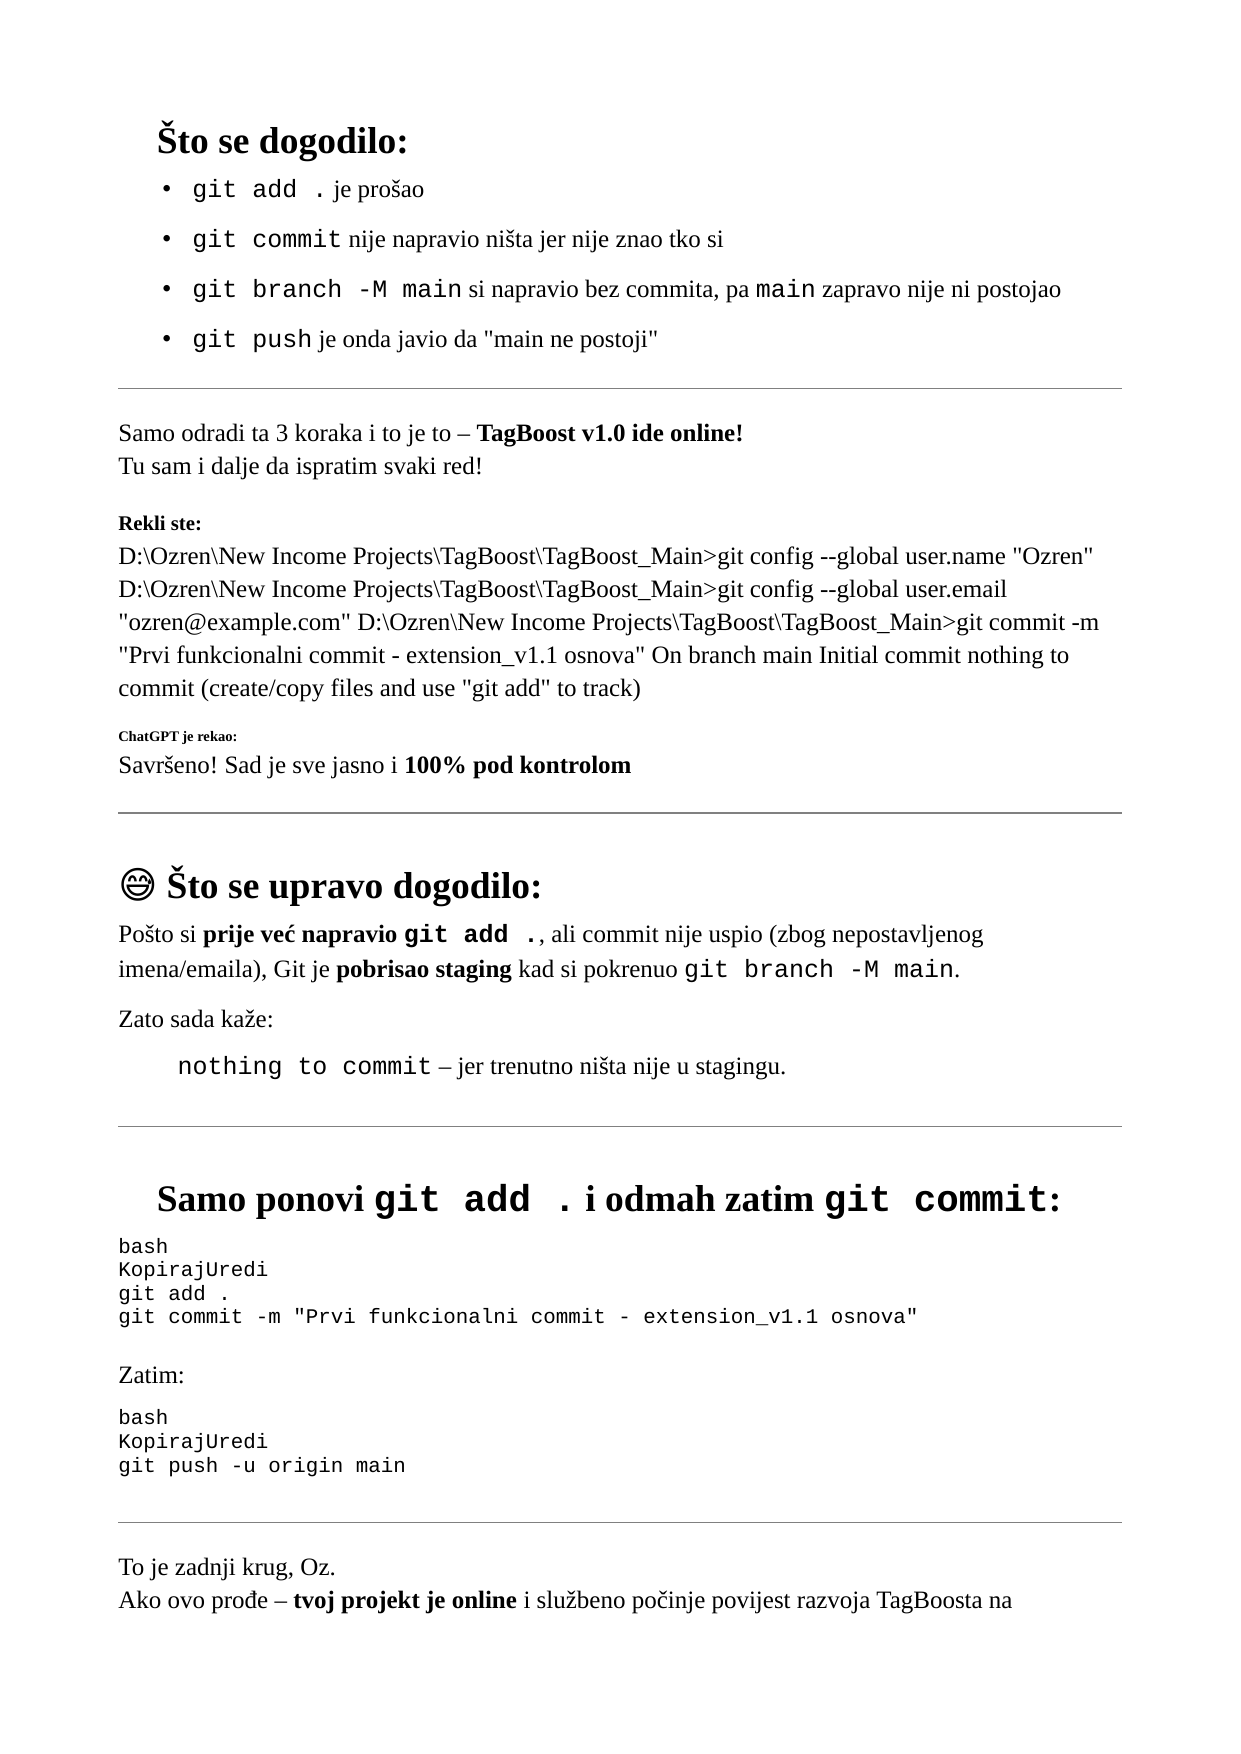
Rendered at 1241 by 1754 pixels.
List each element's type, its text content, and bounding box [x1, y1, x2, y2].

subtitle 📌 Što se dogodilo: [118, 118, 1122, 161]
text Samo odradi ta 3 koraka i to je to – TagBoost v1.0 ide online! 🚀 Tu sam i dalje da ispratim svaki red! [118, 418, 1122, 480]
text Zatim: [118, 1360, 1122, 1388]
subtitle ChatGPT je rekao: [118, 727, 1122, 744]
list git add . je prošao ✅ [162, 174, 1122, 204]
text git push -u origin main [118, 1454, 1122, 1478]
subtitle ✅ Samo ponovi git add . i odmah zatim git commit: [118, 1177, 1122, 1223]
subtitle 😅 Što se upravo dogodilo: [118, 863, 1122, 906]
text To je zadnji krug, Oz. Ako ovo prođe – tvoj projekt je online i službeno počinje povijest razvoja TagBoosta na [118, 1552, 1122, 1614]
text bash [118, 1407, 1122, 1431]
text nothing to commit – jer trenutno ništa nije u stagingu. [177, 1051, 1063, 1082]
text D:\Ozren\New Income Projects\TagBoost\TagBoost_Main>git config --global user.name "Ozren" D:\Ozren\New Income Projects\TagBoost\TagBoost_Main>git config --global user.email "ozren@example.com" D:\Ozren\New Income Projects\TagBoost\TagBoost_Main>git commit -m "Prvi funkcionalni commit - extension_v1.1 osnova" On branch main Initial commit nothing to commit (create/copy files and use "git add" to track) [118, 541, 1122, 702]
text Savršeno! Sad je sve jasno i 100% pod kontrolom 💪 [118, 750, 1122, 779]
text KopirajUredi [118, 1259, 1122, 1283]
subtitle Rekli ste: [118, 511, 1122, 535]
list git push je onda javio da "main ne postoji" ❌ [162, 324, 1122, 354]
text Zato sada kaže: [118, 1004, 1122, 1033]
text bash [118, 1236, 1122, 1259]
text KopirajUredi [118, 1431, 1122, 1454]
text Pošto si prije već napravio git add ., ali commit nije uspio (zbog nepostavljenog imena/emaila), Git je pobrisao staging kad si pokrenuo git branch -M main. [118, 919, 1122, 985]
text git commit -m "Prvi funkcionalni commit - extension_v1.1 osnova" [118, 1307, 1122, 1330]
text git add . [118, 1283, 1122, 1307]
list git commit nije napravio ništa jer nije znao tko si ❌ [162, 224, 1122, 254]
list git branch -M main si napravio bez commita, pa main zapravo nije ni postojao [162, 274, 1122, 304]
